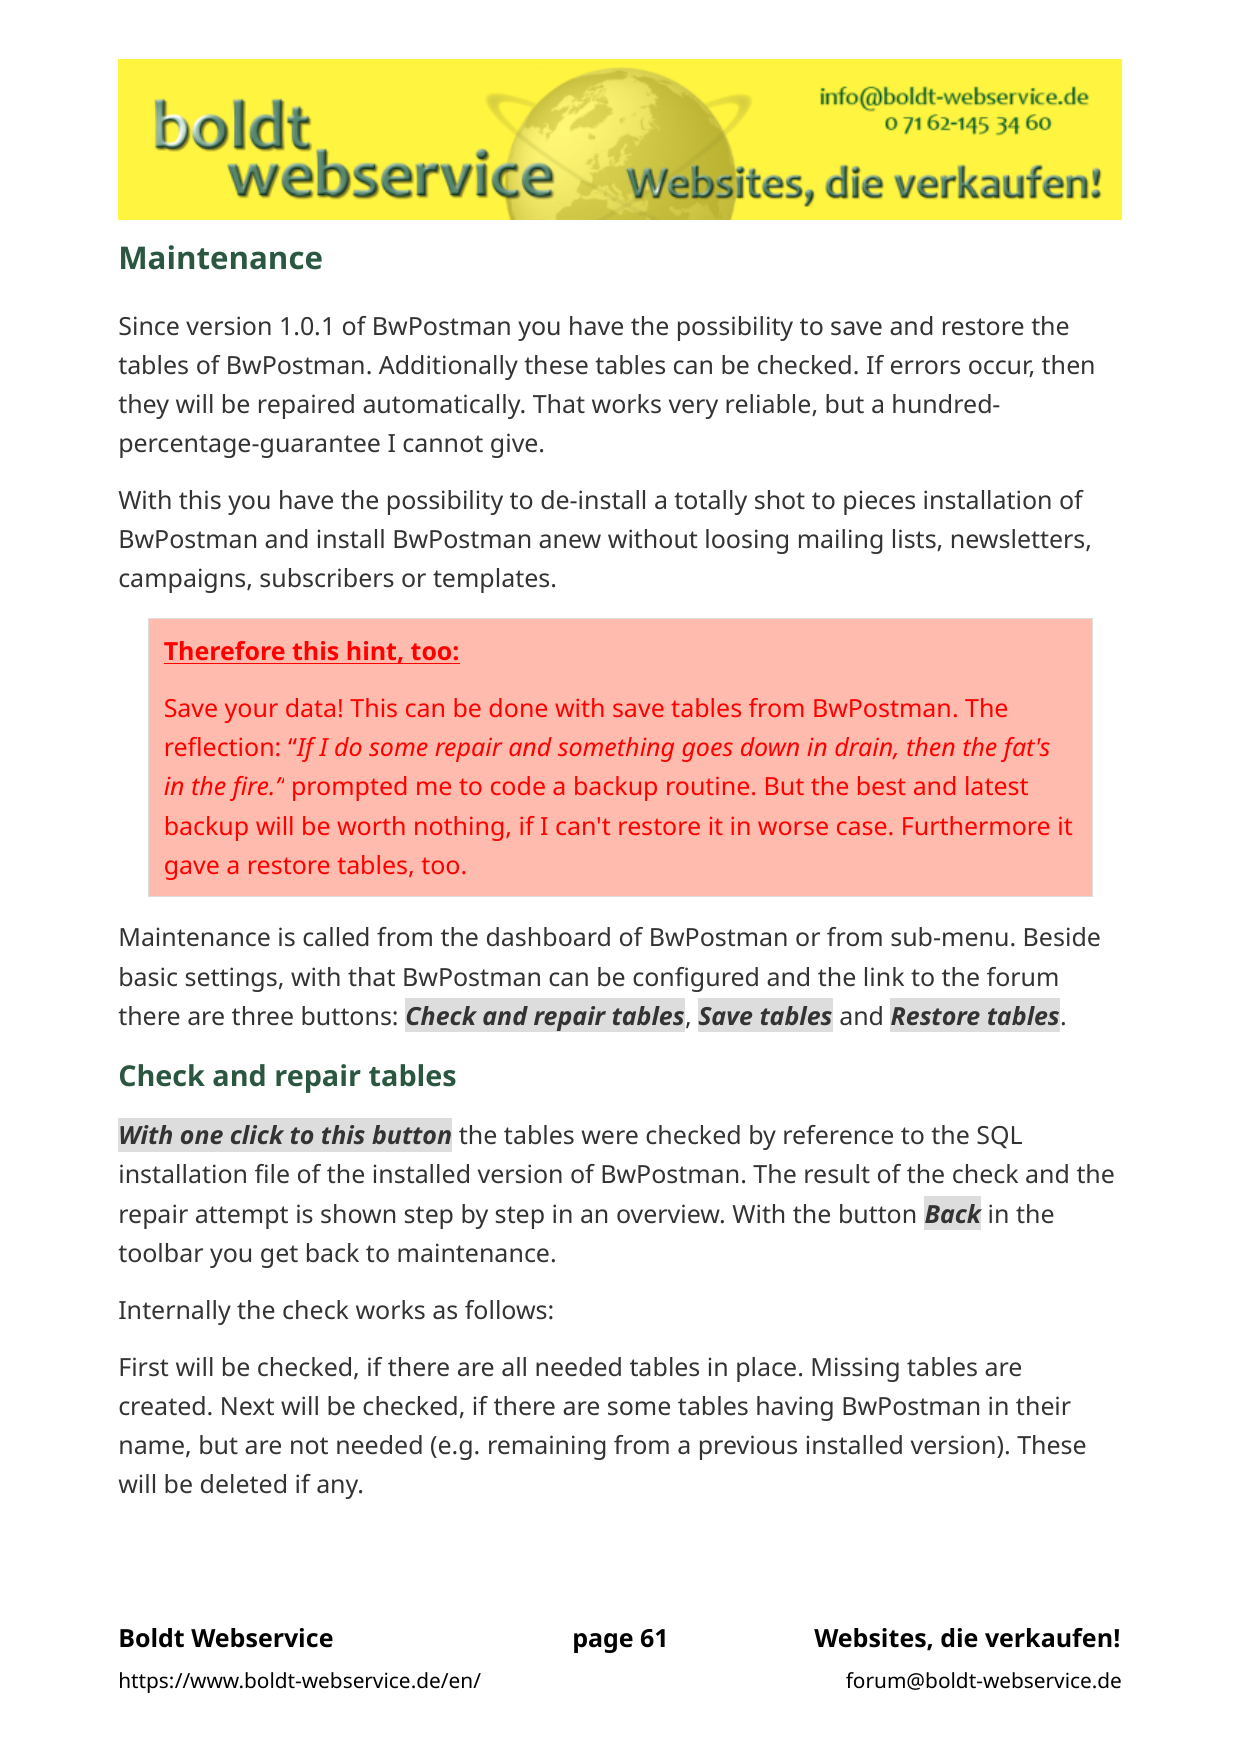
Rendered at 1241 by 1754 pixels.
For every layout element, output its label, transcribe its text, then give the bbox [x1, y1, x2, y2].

picture [118, 59, 1123, 220]
text Maintenance is called from the dashboard of BwPostman or from sub-menu. Beside basic settings, with that BwPostman can be configured and the link to the forum there are three buttons: Check and repair tables, Save tables and Restore tables. [118, 920, 1122, 1032]
text Save your data! This can be done with save tables from BwPostman. The reflection: “If I do some repair and something goes down in drain, then the fat's in the fire.” prompted me to code a backup routine. But the best and latest backup will be worth nothing, if I can't restore it in worse case. Furthermore it gave a restore tables, too. [149, 675, 1092, 896]
text With one click to this button the tables were checked by reference to the SQL installation file of the installed version of BwPostman. The result of the check and the repair attempt is shown step by step in an overview. With the button Back in the toolbar you get back to maintenance. [118, 1118, 1122, 1269]
text Since version 1.0.1 of BwPostman you have the possibility to save and restore the tables of BwPostman. Additionally these tables can be checked. If errors occur, then they will be repaired automatically. That works very reliable, but a hundred-percentage-guarantee I cannot give. [118, 308, 1122, 460]
text With this you have the possibility to de-install a totally shot to pieces installation of BwPostman and install BwPostman anew without loosing mailing lists, newsletters, campaigns, subscribers or templates. [118, 483, 1122, 595]
text Therefore this hint, too: [149, 619, 1092, 668]
subtitle Check and repair tables [118, 1055, 1122, 1094]
text Internally the check works as follows: [118, 1292, 1122, 1326]
subtitle Maintenance [118, 236, 1122, 279]
text First will be checked, if there are all needed tables in place. Missing tables are created. Next will be checked, if there are some tables having BwPostman in their name, but are not needed (e.g. remaining from a previous installed version). These will be deleted if any. [118, 1349, 1122, 1501]
